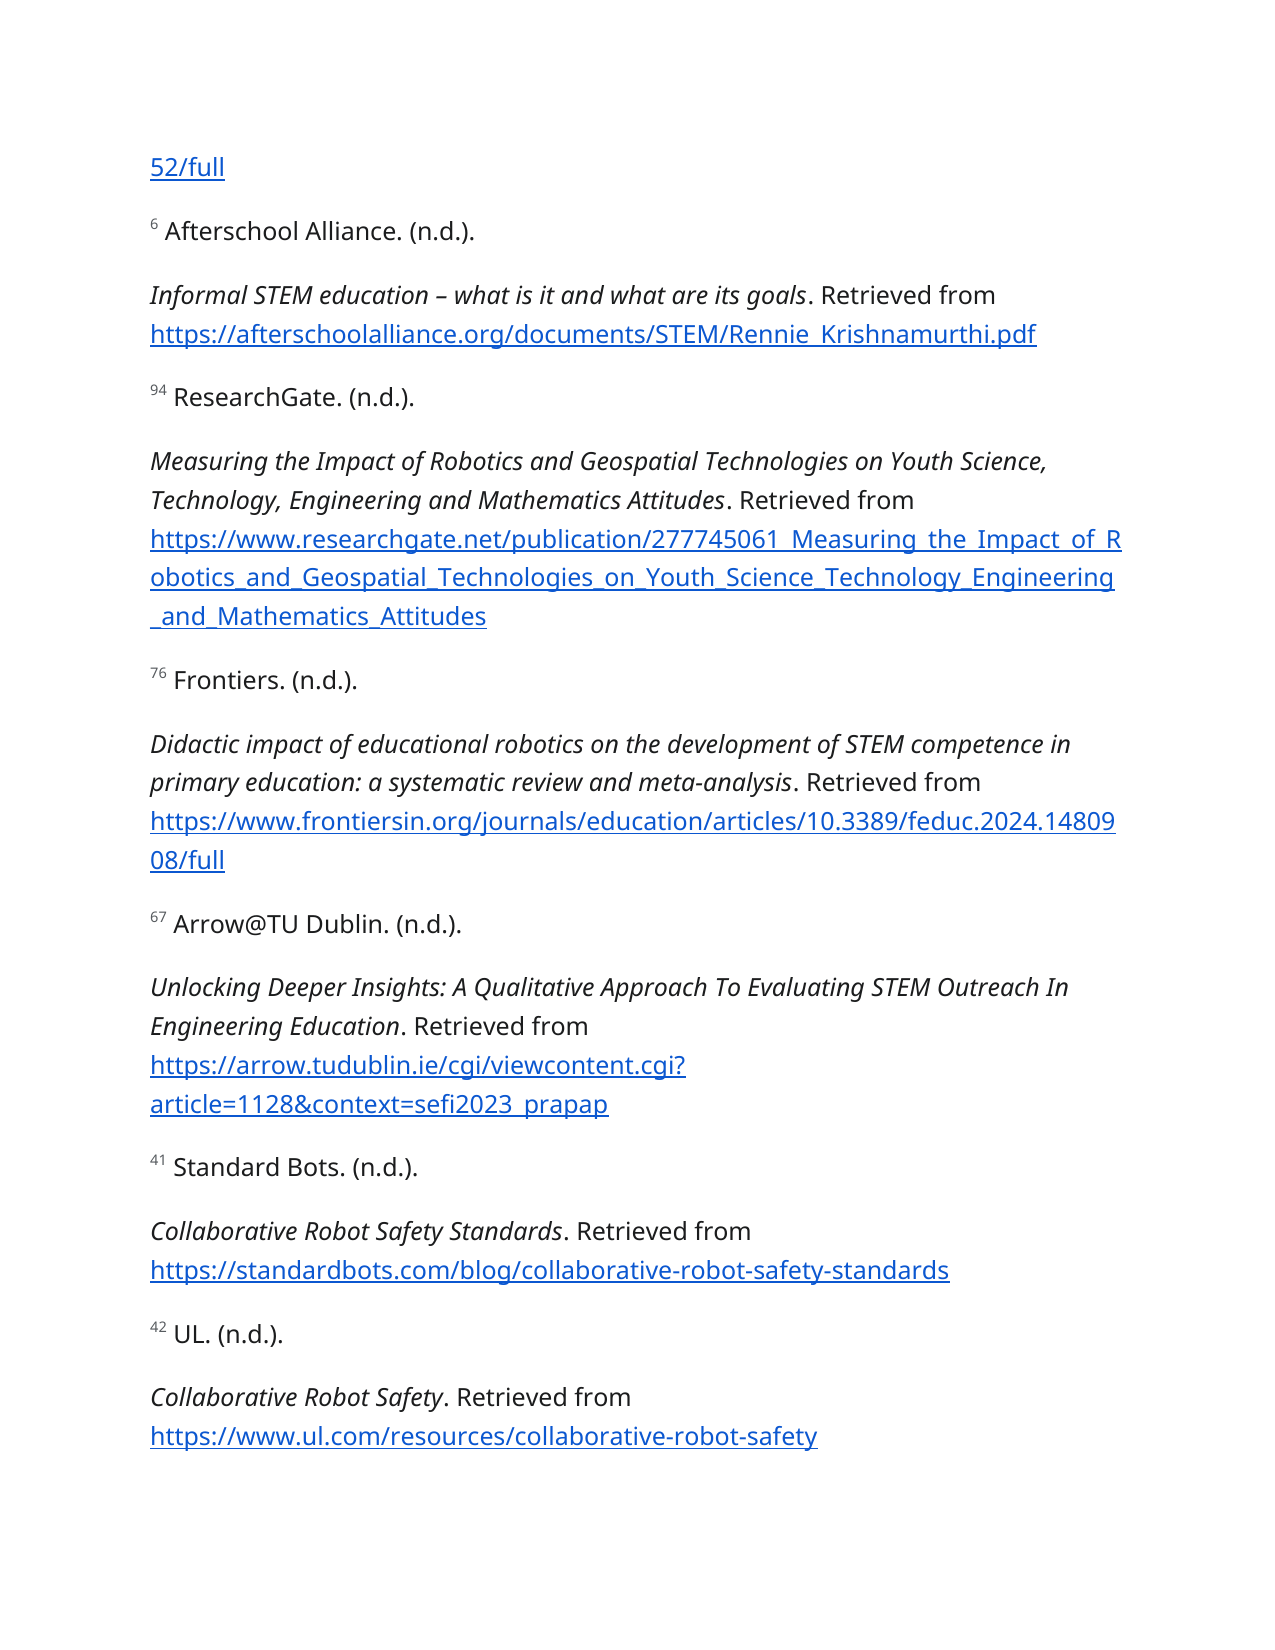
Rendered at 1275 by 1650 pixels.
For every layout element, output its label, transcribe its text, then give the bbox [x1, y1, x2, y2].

text Measuring the Impact of Robotics and Geospatial Technologies on Youth Science, Technology, Engineering and Mathematics Attitudes. Retrieved from https://www.researchgate.net/publication/277745061_Measuring_the_Impact_of_Robotics_and_Geospatial_Technologies_on_Youth_Science_Technology_Engineering_and_Mathematics_Attitudes [150, 444, 1125, 633]
text 76 Frontiers. (n.d.). [150, 662, 1125, 697]
text Informal STEM education – what is it and what are its goals. Retrieved from https://afterschoolalliance.org/documents/STEM/Rennie_Krishnamurthi.pdf [150, 277, 1125, 350]
text Collaborative Robot Safety. Retrieved from https://www.ul.com/resources/collaborative-robot-safety [150, 1380, 1125, 1453]
text Unlocking Deeper Insights: A Qualitative Approach To Evaluating STEM Outreach In Engineering Education. Retrieved from https://arrow.tudublin.ie/cgi/viewcontent.cgi?article=1128&context=sefi2023_prapap [150, 970, 1125, 1120]
text Collaborative Robot Safety Standards. Retrieved from https://standardbots.com/blog/collaborative-robot-safety-standards [150, 1214, 1125, 1287]
text 42 UL. (n.d.). [150, 1316, 1125, 1350]
text 67 Arrow@TU Dublin. (n.d.). [150, 906, 1125, 940]
text 41 Standard Bots. (n.d.). [150, 1150, 1125, 1184]
text 52/full [150, 150, 1125, 184]
text 6 Afterschool Alliance. (n.d.). [150, 214, 1125, 248]
text Didactic impact of educational robotics on the development of STEM competence in primary education: a systematic review and meta-analysis. Retrieved from https://www.frontiersin.org/journals/education/articles/10.3389/feduc.2024.1480908/full [150, 726, 1125, 877]
text 94 ResearchGate. (n.d.). [150, 380, 1125, 414]
